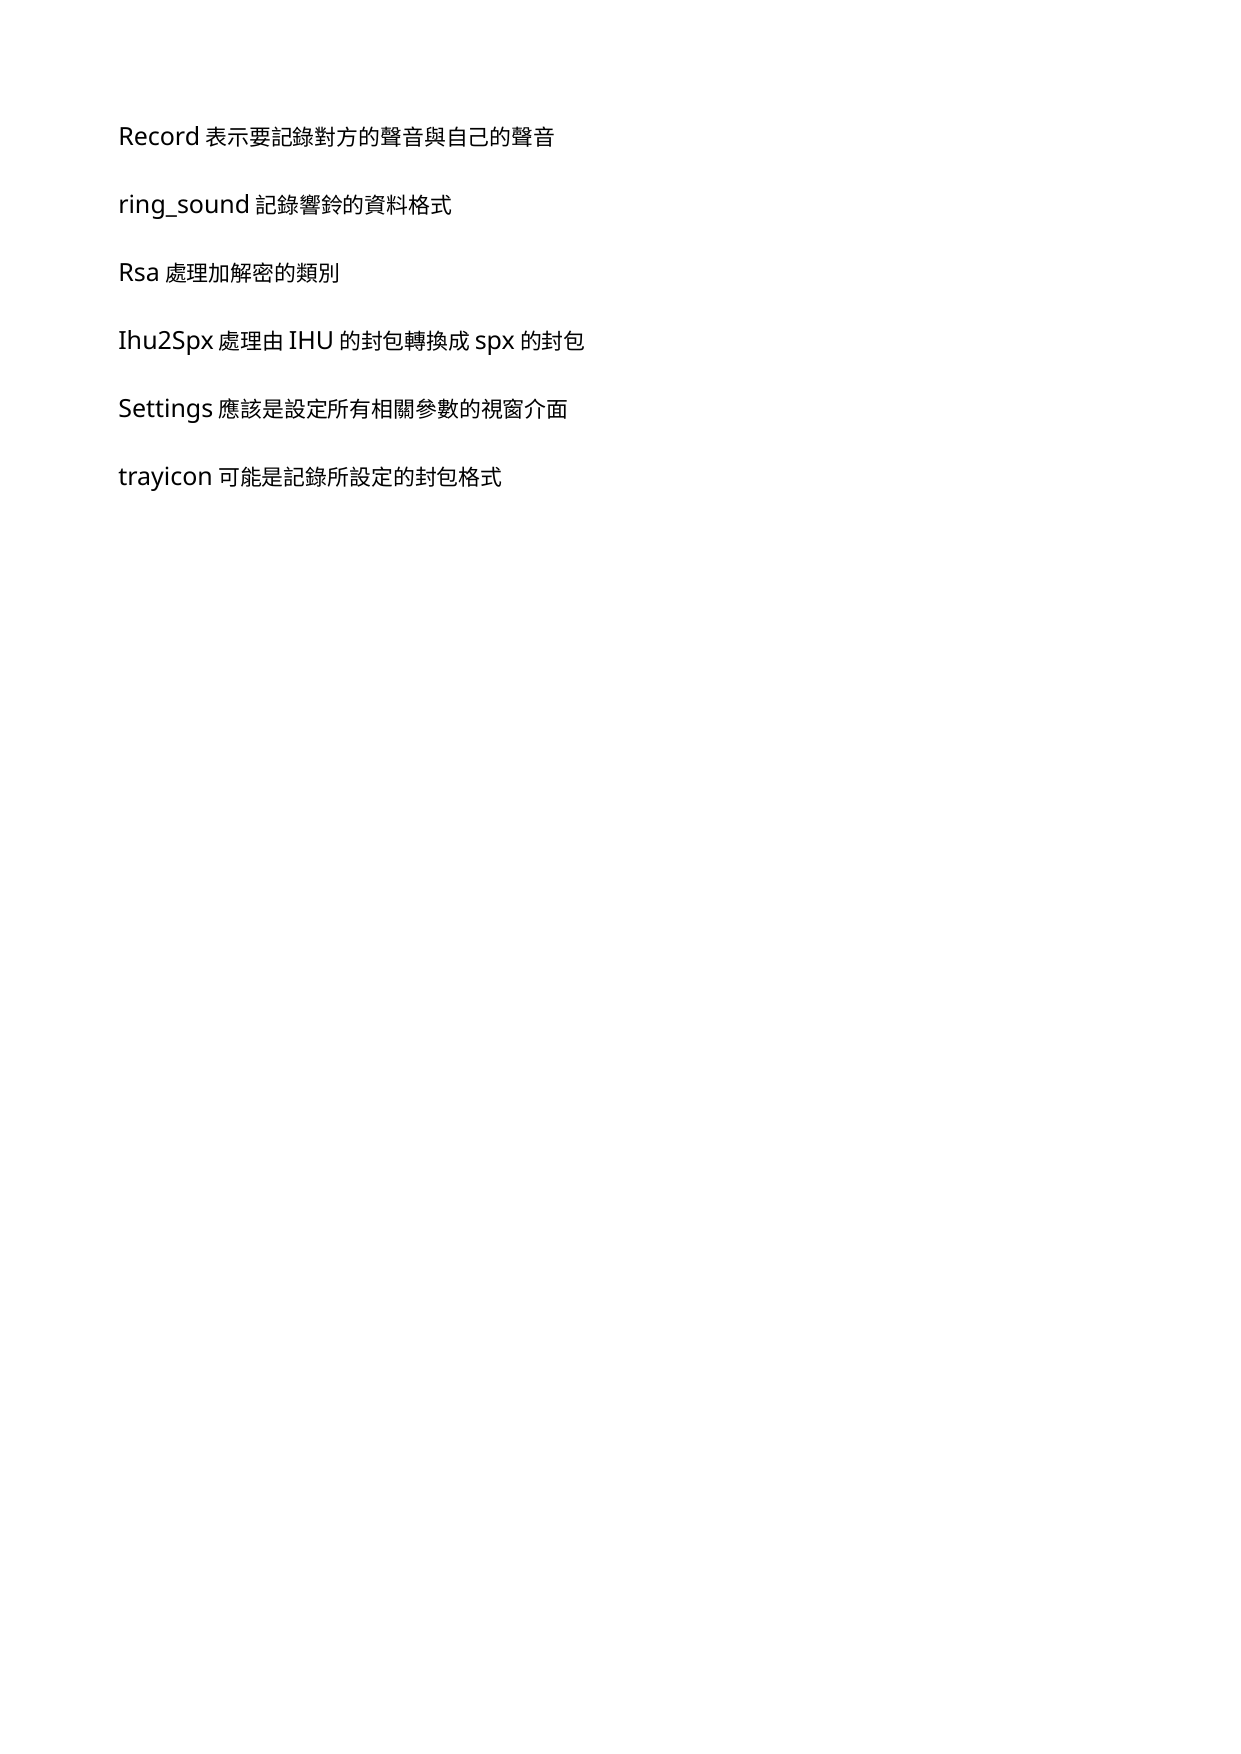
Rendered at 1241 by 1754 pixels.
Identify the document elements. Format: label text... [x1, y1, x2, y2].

text Rsa處理加解密的類別 [118, 254, 1122, 288]
text Ihu2Spx處理由IHU的封包轉換成spx的封包 [118, 322, 1122, 357]
text ring_sound記錄響鈴的資料格式 [118, 186, 1122, 220]
text Record表示要記錄對方的聲音與自己的聲音 [118, 118, 1122, 152]
text trayicon可能是記錄所設定的封包格式 [118, 459, 1122, 493]
text Settings應該是設定所有相關參數的視窗介面 [118, 391, 1122, 425]
